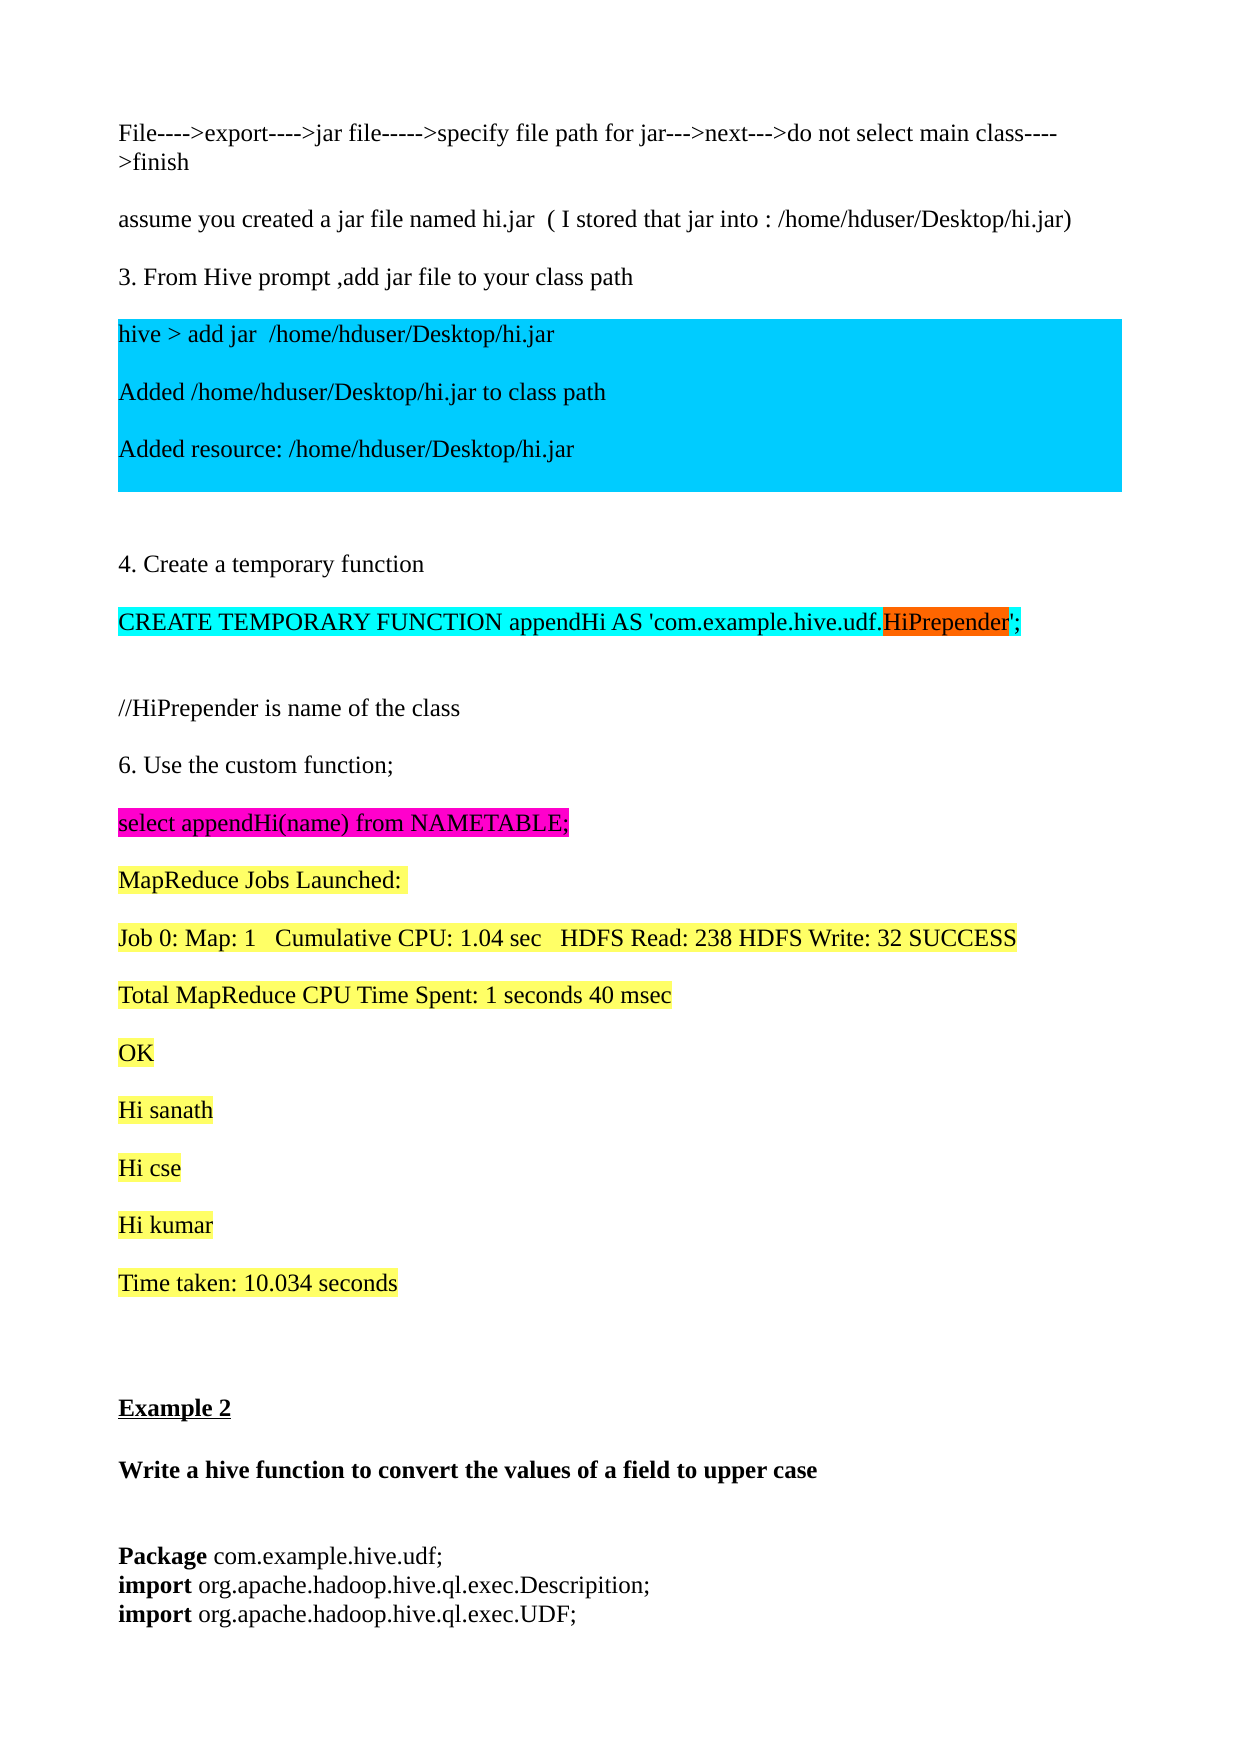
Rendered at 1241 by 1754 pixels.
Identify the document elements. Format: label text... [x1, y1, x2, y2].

text 4. Create a temporary function [118, 549, 1122, 578]
text assume you created a jar file named hi.jar ( I stored that jar into : /home/hduser/Desktop/hi.jar) [118, 204, 1122, 233]
text CREATE TEMPORARY FUNCTION appendHi AS 'com.example.hive.udf.HiPrepender'; [118, 607, 1122, 664]
text import org.apache.hadoop.hive.ql.exec.Descripition; [118, 1570, 1122, 1599]
text Package com.example.hive.udf; [118, 1541, 1122, 1570]
text Time taken: 10.034 seconds [118, 1268, 1122, 1326]
text Added resource: /home/hduser/Desktop/hi.jar [118, 434, 1122, 492]
text File---->export---->jar file----->specify file path for jar--->next--->do not select main class---->finish [118, 118, 1122, 176]
text hive > add jar /home/hduser/Desktop/hi.jar [118, 319, 1122, 377]
text import org.apache.hadoop.hive.ql.exec.UDF; [118, 1599, 1122, 1627]
text Job 0: Map: 1 Cumulative CPU: 1.04 sec HDFS Read: 238 HDFS Write: 32 SUCCESS [118, 923, 1122, 981]
text 3. From Hive prompt ,add jar file to your class path [118, 262, 1122, 291]
text Write a hive function to convert the values of a field to upper case [118, 1455, 1122, 1484]
text 6. Use the custom function; [118, 751, 1122, 779]
text Example 2 [118, 1393, 1122, 1421]
text Total MapReduce CPU Time Spent: 1 seconds 40 msec [118, 981, 1122, 1038]
text Hi kumar [118, 1211, 1122, 1268]
text select appendHi(name) from NAMETABLE; [118, 808, 1122, 837]
text OK [118, 1038, 1122, 1096]
text Added /home/hduser/Desktop/hi.jar to class path [118, 377, 1122, 434]
text MapReduce Jobs Launched: [118, 866, 1122, 923]
text //HiPrepender is name of the class [118, 693, 1122, 722]
text Hi sanath [118, 1096, 1122, 1153]
text Hi cse [118, 1153, 1122, 1211]
